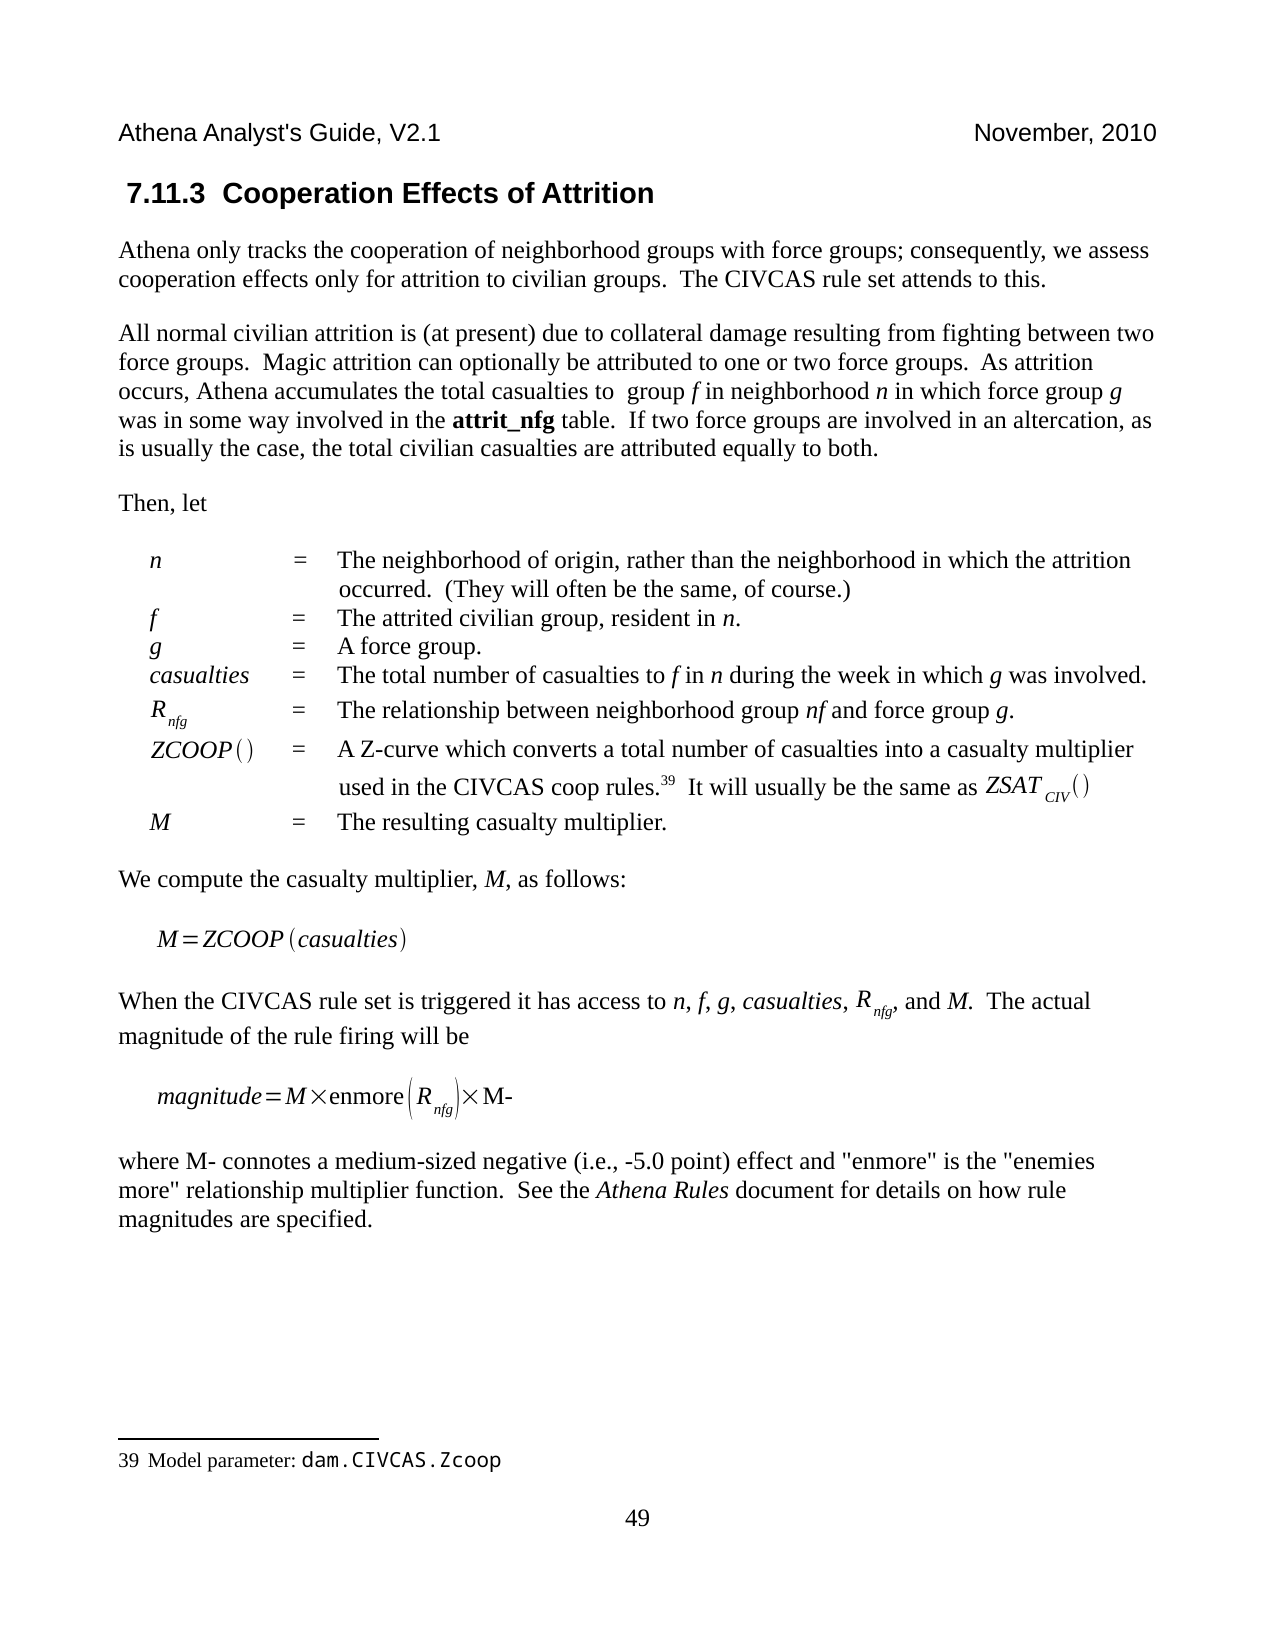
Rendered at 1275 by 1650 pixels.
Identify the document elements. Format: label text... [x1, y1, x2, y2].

text Athena only tracks the cooperation of neighborhood groups with force groups; consequently, we assess cooperation effects only for attrition to civilian groups. The CIVCAS rule set attends to this. [118, 235, 1157, 293]
text We compute the casualty multiplier, M, as follows: [118, 864, 1157, 893]
text n = The neighborhood of origin, rather than the neighborhood in which the attrition occurred. (They will often be the same, of course.) [149, 545, 1157, 603]
text When the CIVCAS rule set is triggered it has access to n, f, g, casualties, , and M. The actual magnitude of the rule firing will be [118, 979, 1157, 1050]
text Model parameter: dam.CIVCAS.Zcoop [118, 1445, 1157, 1474]
text M = The resulting casualty multiplier. [149, 807, 1157, 836]
subtitle Cooperation Effects of Attrition [118, 176, 1157, 210]
text g = A force group. [149, 631, 1157, 660]
text All normal civilian attrition is (at present) due to collateral damage resulting from fighting between two force groups. Magic attrition can optionally be attributed to one or two force groups. As attrition occurs, Athena accumulates the total casualties to group f in neighborhood n in which force group g was in some way involved in the attrit_nfg table. If two force groups are involved in an altercation, as is usually the case, the total civilian casualties are attributed equally to both. [118, 318, 1157, 462]
text f = The attrited civilian group, resident in n. [149, 603, 1157, 631]
text where M- connotes a medium-sized negative (i.e., -5.0 point) effect and "enmore" is the "enemies more" relationship multiplier function. See the Athena Rules document for details on how rule magnitudes are specified. [118, 1146, 1157, 1233]
text = A Z-curve which converts a total number of casualties into a casualty multiplier used in the CIVCAS coop rules. It will usually be the same as [149, 731, 1157, 807]
text Then, let [118, 488, 1157, 516]
text = The relationship between neighborhood group nf and force group g. [149, 689, 1157, 731]
text casualties = The total number of casualties to f in n during the week in which g was involved. [149, 660, 1157, 689]
